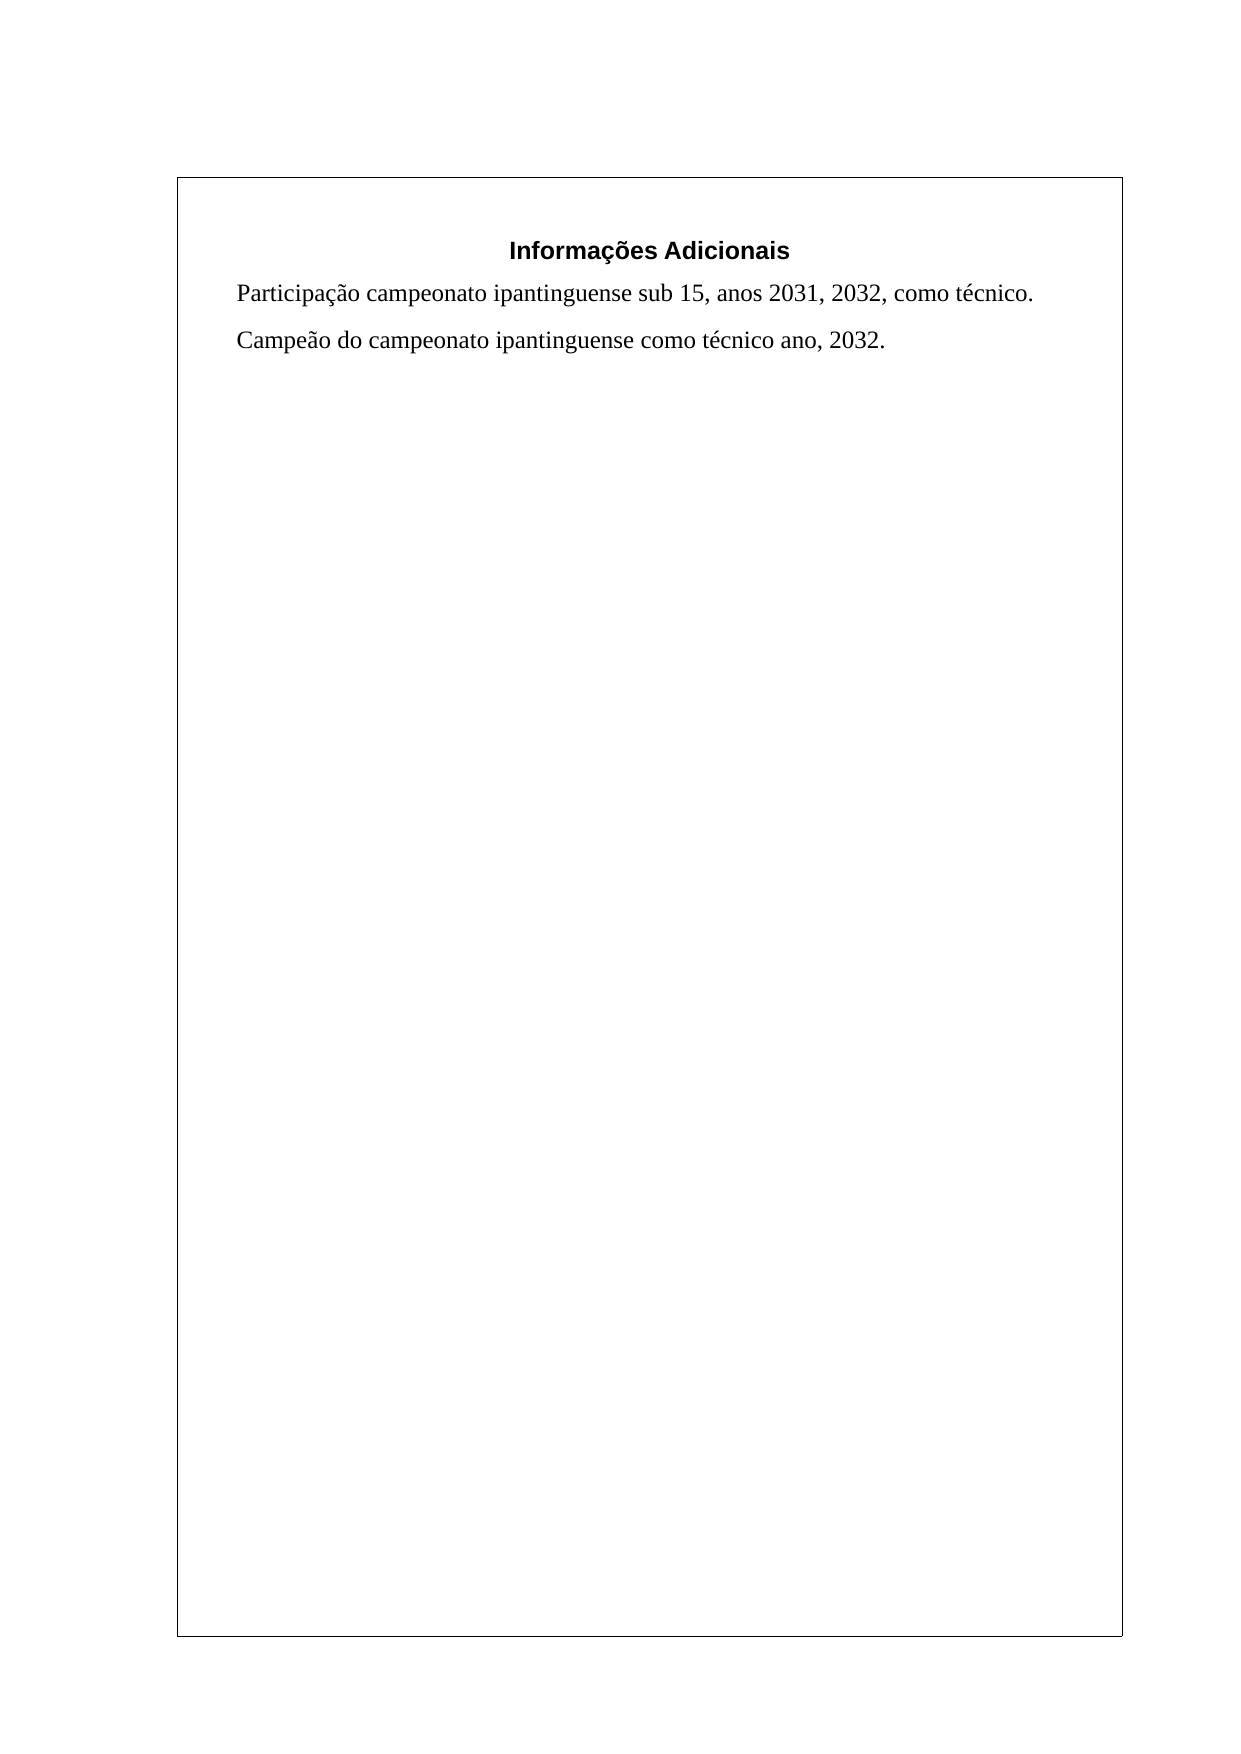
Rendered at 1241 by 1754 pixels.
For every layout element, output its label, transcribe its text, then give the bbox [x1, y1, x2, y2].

text Participação campeonato ipantinguense sub 15, anos 2031, 2032, como técnico. [236, 278, 1063, 306]
subtitle Informações Adicionais [236, 236, 1063, 265]
text Campeão do campeonato ipantinguense como técnico ano, 2032. [236, 325, 1063, 354]
